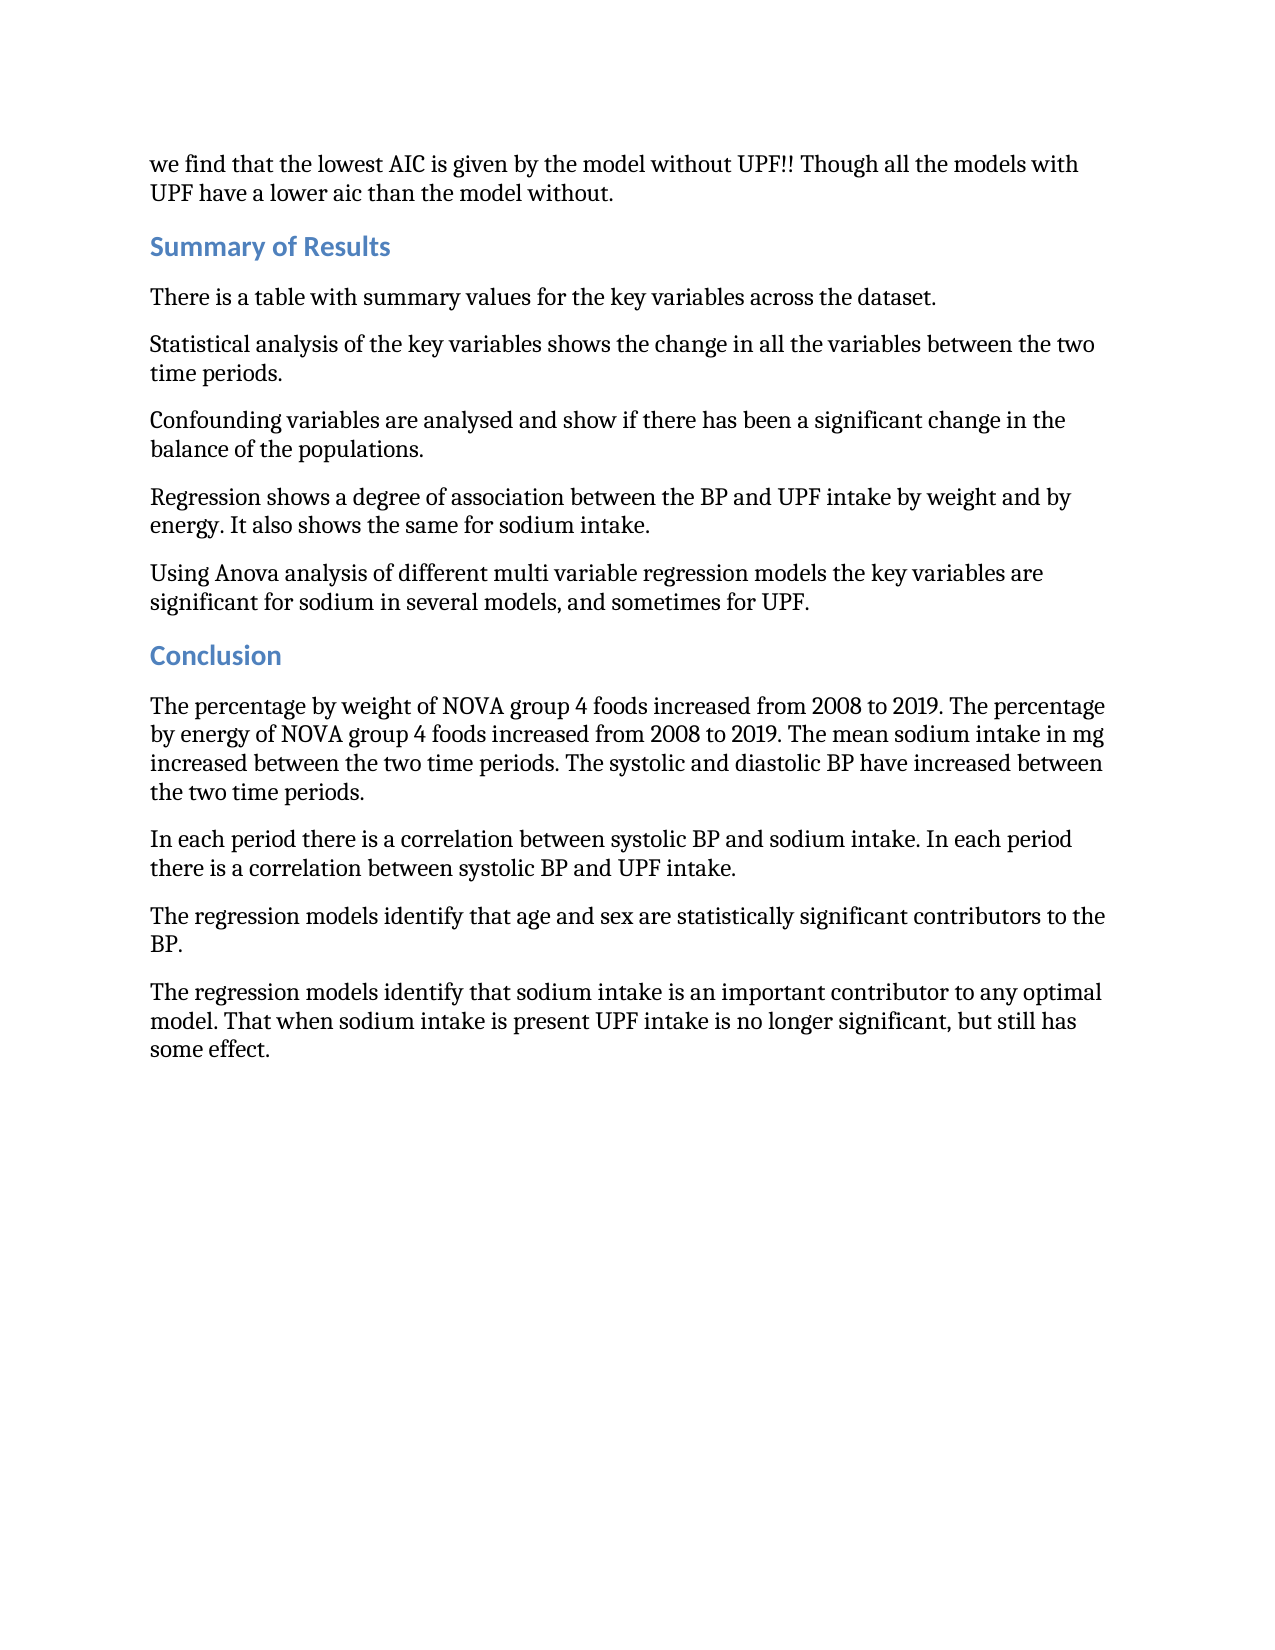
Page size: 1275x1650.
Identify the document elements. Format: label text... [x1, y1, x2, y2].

subtitle Conclusion [150, 637, 1125, 673]
text Confounding variables are analysed and show if there has been a significant change in the balance of the populations. [150, 406, 1125, 464]
text In each period there is a correlation between systolic BP and sodium intake. In each period there is a correlation between systolic BP and UPF intake. [150, 825, 1125, 883]
subtitle Summary of Results [150, 228, 1125, 264]
text Regression shows a degree of association between the BP and UPF intake by weight and by energy. It also shows the same for sodium intake. [150, 483, 1125, 540]
text There is a table with summary values for the key variables across the dataset. [150, 283, 1125, 311]
text we find that the lowest AIC is given by the model without UPF!! Though all the models with UPF have a lower aic than the model without. [150, 150, 1125, 207]
text The percentage by weight of NOVA group 4 foods increased from 2008 to 2019. The percentage by energy of NOVA group 4 foods increased from 2008 to 2019. The mean sodium intake in mg increased between the two time periods. The systolic and diastolic BP have increased between the two time periods. [150, 692, 1125, 807]
text The regression models identify that age and sex are statistically significant contributors to the BP. [150, 902, 1125, 959]
text The regression models identify that sodium intake is an important contributor to any optimal model. That when sodium intake is present UPF intake is no longer significant, but still has some effect. [150, 978, 1125, 1064]
text Statistical analysis of the key variables shows the change in all the variables between the two time periods. [150, 330, 1125, 388]
text Using Anova analysis of different multi variable regression models the key variables are significant for sodium in several models, and sometimes for UPF. [150, 559, 1125, 616]
